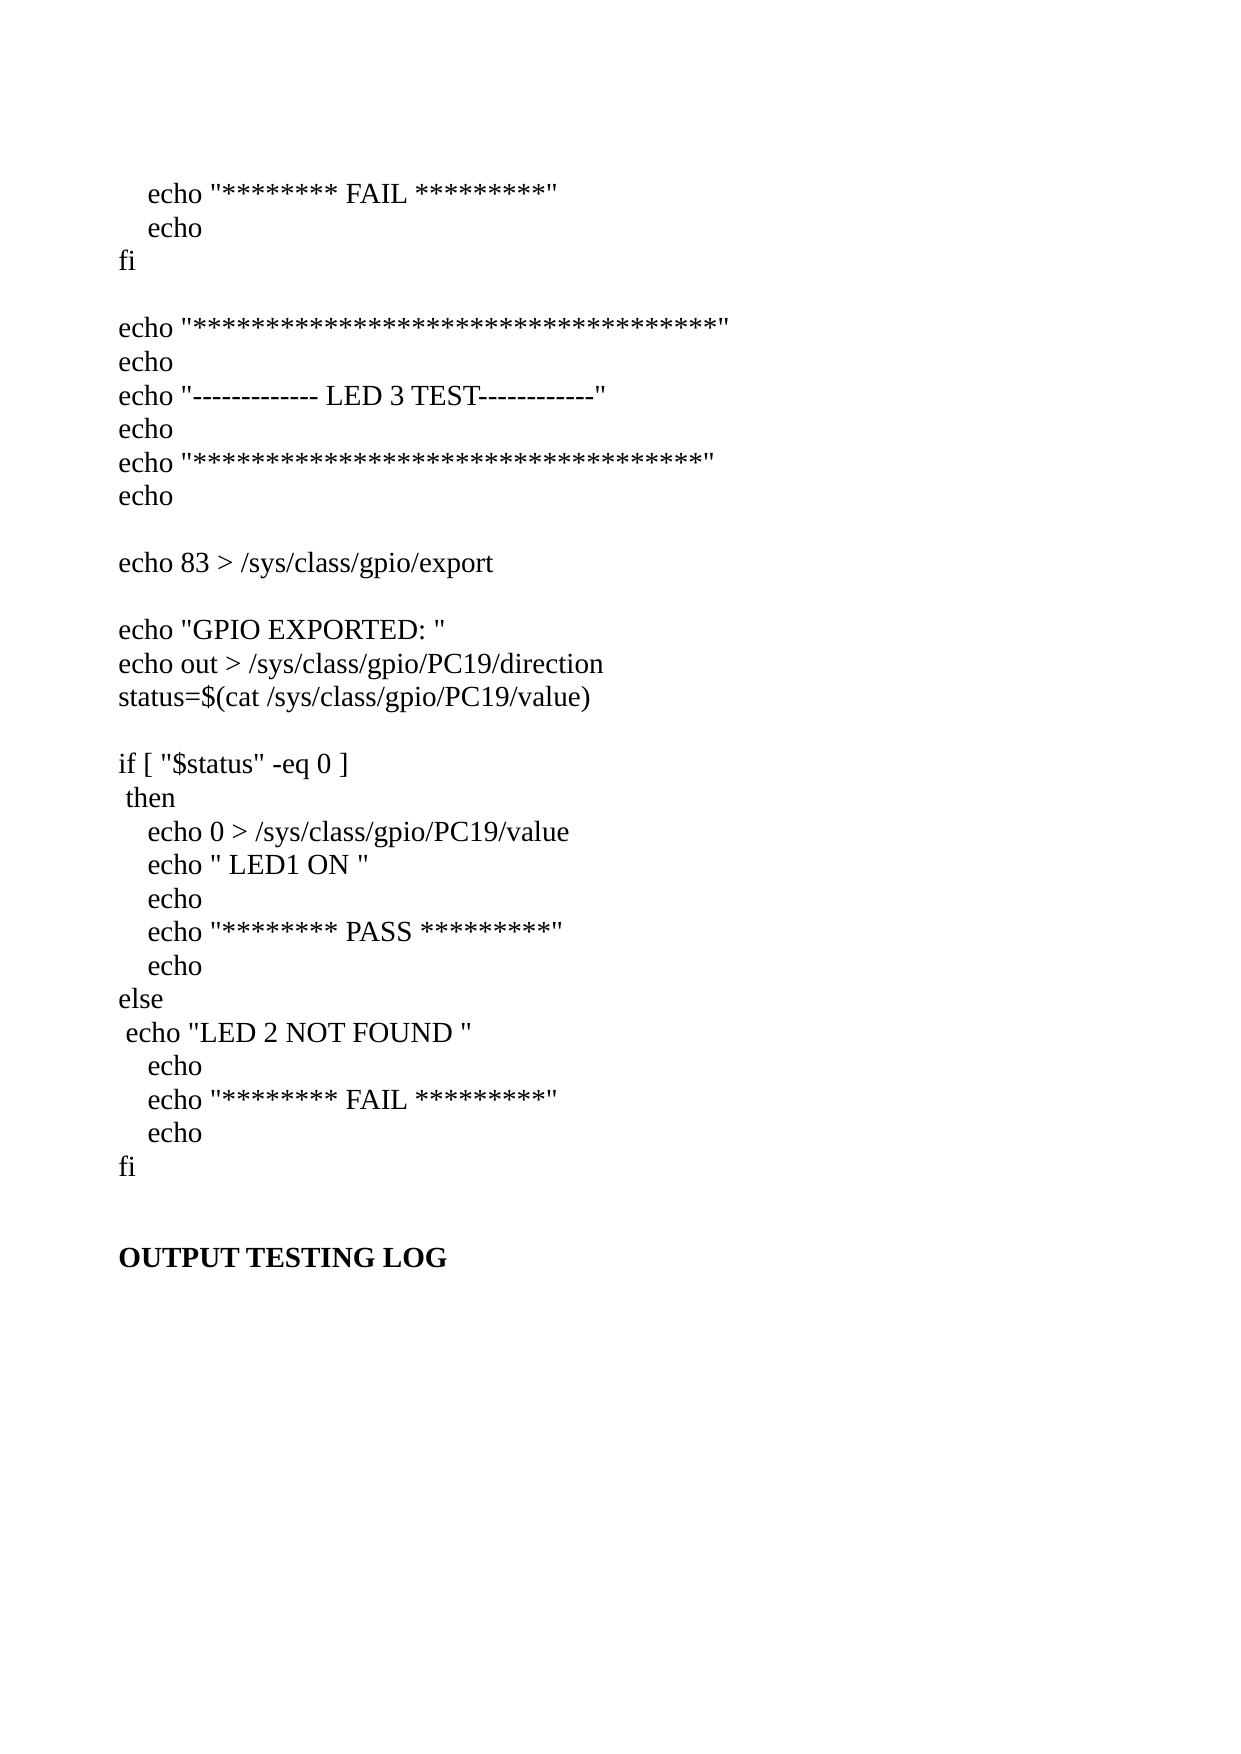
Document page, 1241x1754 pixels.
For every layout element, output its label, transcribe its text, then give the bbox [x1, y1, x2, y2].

text fi [118, 243, 1122, 277]
text echo [118, 344, 1122, 378]
text status=$(cat /sys/class/gpio/PC19/value) [118, 679, 1122, 713]
text OUTPUT TESTING LOG [118, 1240, 1122, 1274]
text echo [118, 210, 1122, 243]
text echo [118, 1048, 1122, 1082]
text else [118, 981, 1122, 1015]
text echo [118, 881, 1122, 914]
text echo " LED1 ON " [118, 847, 1122, 881]
text echo out > /sys/class/gpio/PC19/direction [118, 646, 1122, 679]
text echo "LED 2 NOT FOUND " [118, 1015, 1122, 1048]
text echo [118, 411, 1122, 445]
text fi [118, 1149, 1122, 1183]
text then [118, 780, 1122, 814]
text echo "************************************" [118, 311, 1122, 344]
text echo "***********************************" [118, 445, 1122, 478]
text echo [118, 1116, 1122, 1149]
text echo "******** FAIL *********" [118, 176, 1122, 210]
text echo [118, 478, 1122, 512]
text if [ "$status" -eq 0 ] [118, 747, 1122, 780]
text echo "******** FAIL *********" [118, 1082, 1122, 1116]
text echo "******** PASS *********" [118, 914, 1122, 948]
text echo [118, 948, 1122, 981]
text echo 83 > /sys/class/gpio/export [118, 545, 1122, 579]
text echo "GPIO EXPORTED: " [118, 612, 1122, 646]
text echo 0 > /sys/class/gpio/PC19/value [118, 814, 1122, 847]
text echo "------------- LED 3 TEST------------" [118, 378, 1122, 411]
